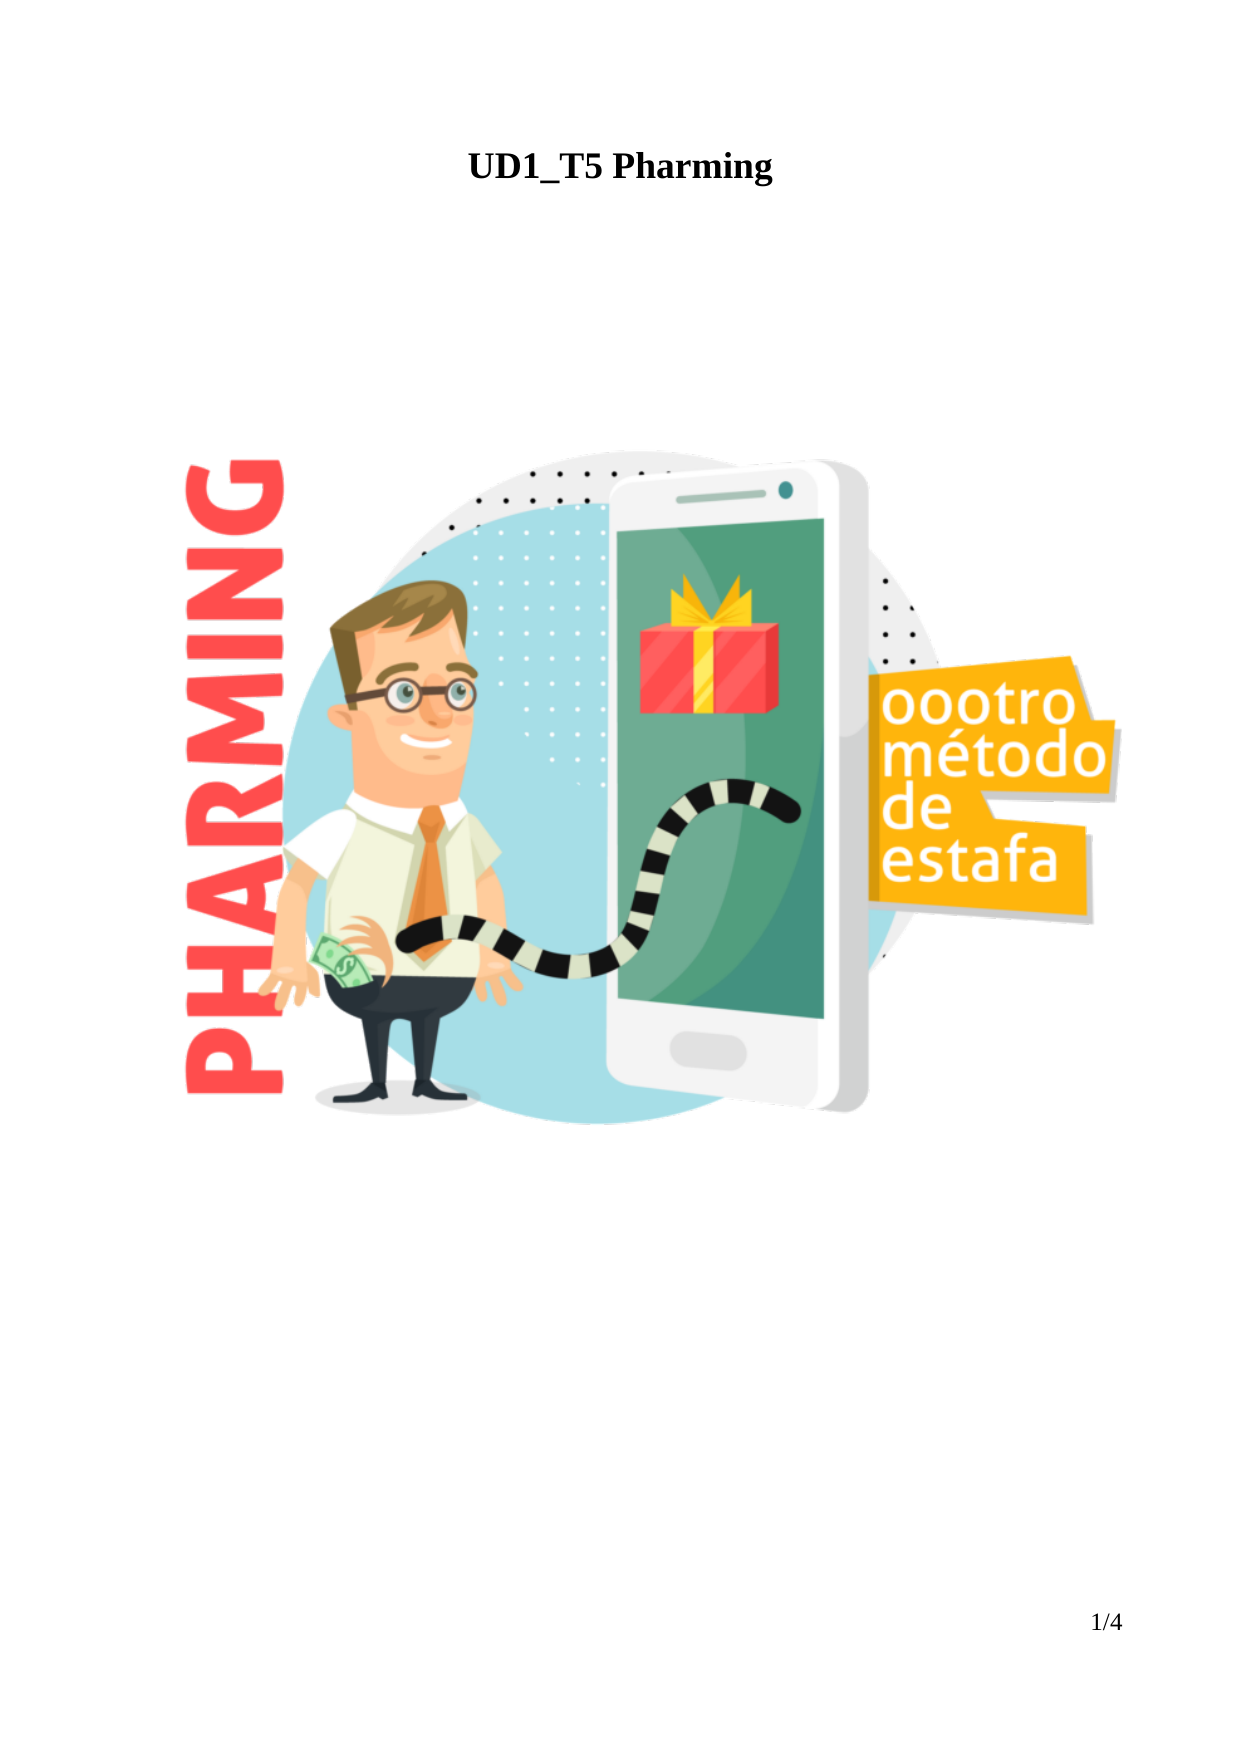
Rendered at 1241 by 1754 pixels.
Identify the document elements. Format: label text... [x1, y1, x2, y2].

picture [118, 446, 1123, 1127]
subtitle UD1_T5 Pharming [118, 143, 1122, 186]
